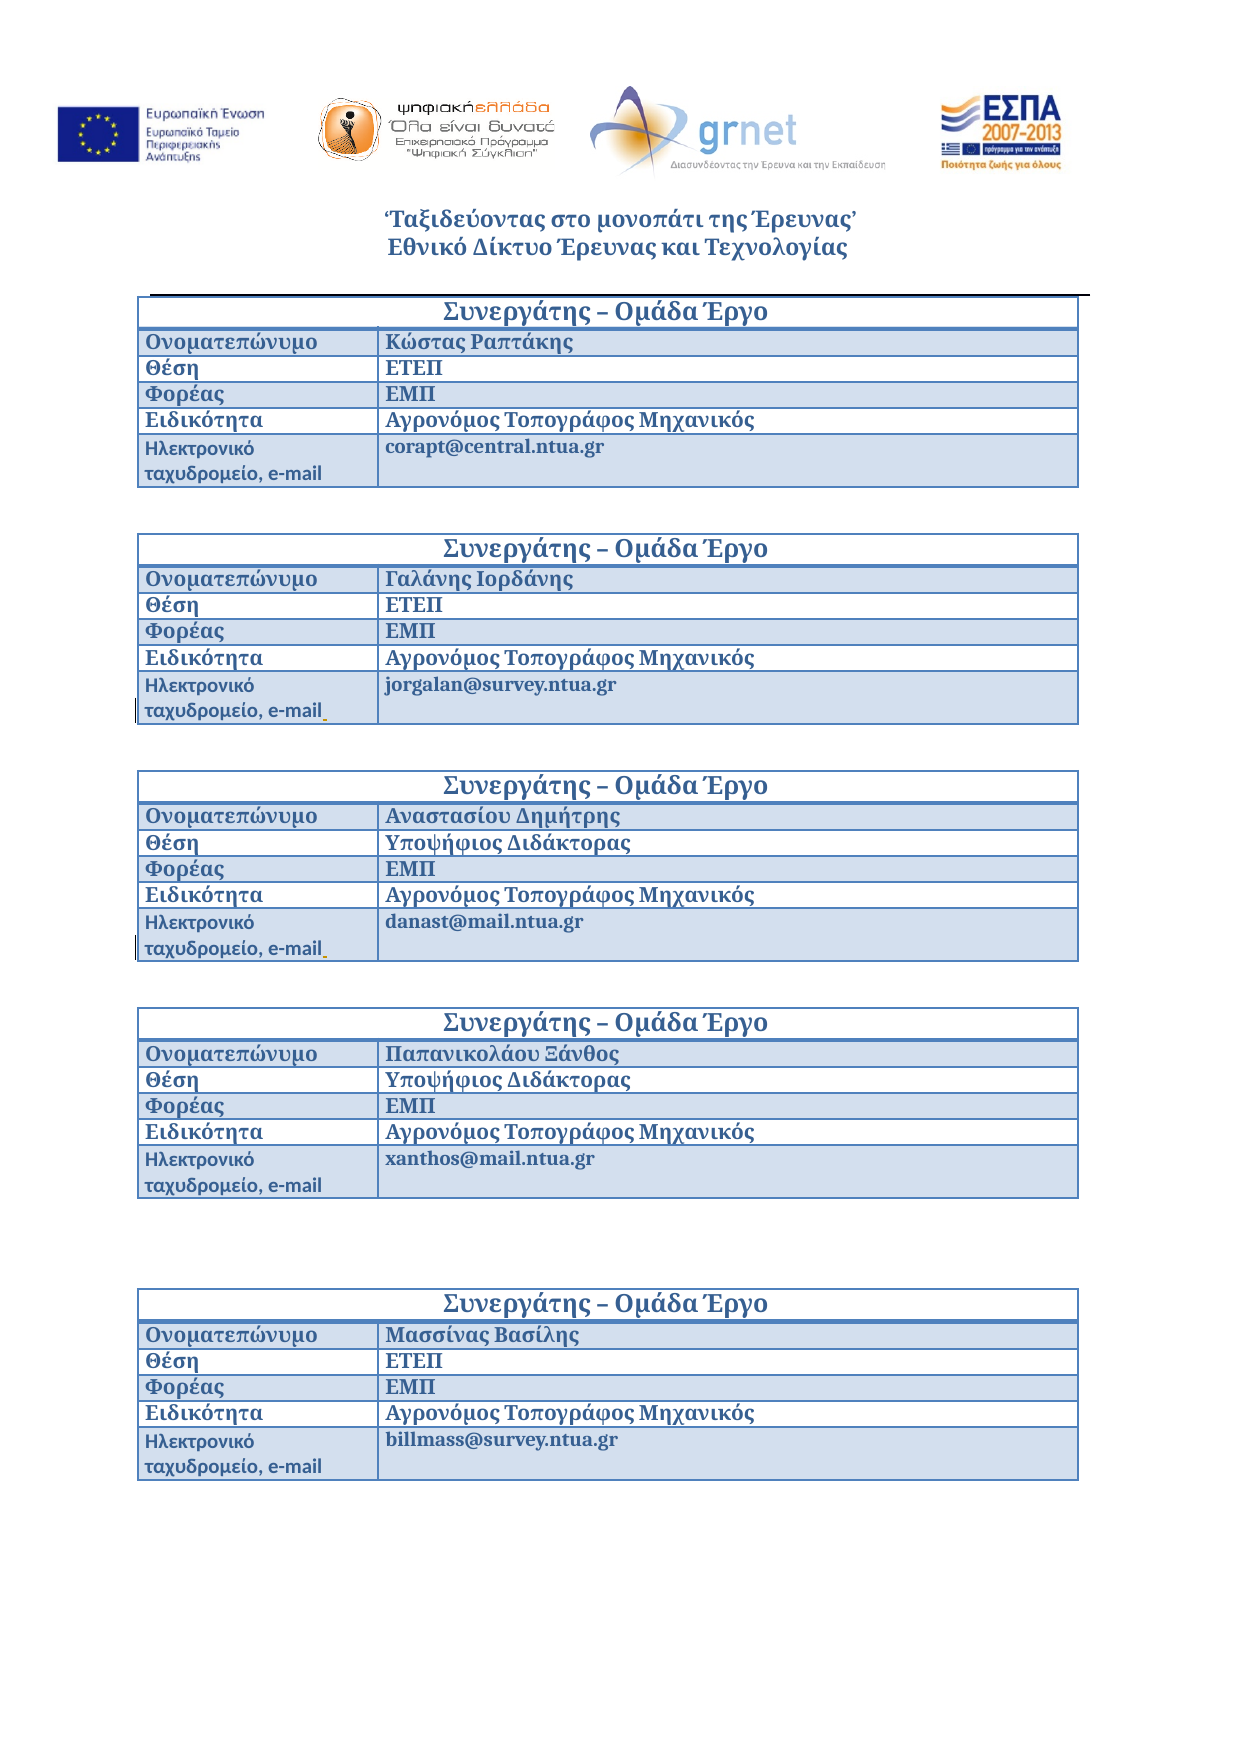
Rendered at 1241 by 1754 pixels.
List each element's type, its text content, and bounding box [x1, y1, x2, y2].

table_cell ΕΜΠ [379, 620, 1077, 644]
picture [929, 86, 1078, 182]
table_cell Αγρονόμος Τοπογράφος Μηχανικός [379, 409, 1077, 433]
table_cell Ειδικότητα [139, 1402, 377, 1426]
table_cell Ηλεκτρονικό ταχυδρομείο, e-mail [139, 909, 377, 960]
table_cell Θέση [139, 1068, 377, 1092]
table_cell Αγρονόμος Τοπογράφος Μηχανικός [379, 1120, 1077, 1144]
table_cell Φορέας [139, 1376, 377, 1400]
table_cell Αγρονόμος Τοπογράφος Μηχανικός [379, 646, 1077, 670]
table_cell Φορέας [139, 383, 377, 407]
table_cell Θέση [139, 594, 377, 618]
table_cell Φορέας [139, 857, 377, 881]
table_cell ΕΜΠ [379, 1094, 1077, 1118]
table_cell Υποψήφιος Διδάκτορας [379, 1068, 1077, 1092]
table_header Συνεργάτης – Ομάδα Έργο [139, 1009, 1077, 1038]
table_cell corapt@central.ntua.gr [379, 435, 1077, 486]
table_cell Θέση [139, 357, 377, 381]
table_cell ΕΤΕΠ [379, 1350, 1077, 1374]
table_cell Ηλεκτρονικό ταχυδρομείο, e-mail [139, 672, 377, 723]
picture [590, 86, 886, 182]
table_cell Ειδικότητα [139, 646, 377, 670]
table_header Συνεργάτης – Ομάδα Έργο [139, 298, 1077, 326]
table_cell danast@mail.ntua.gr [379, 909, 1077, 960]
table_cell Ηλεκτρονικό ταχυδρομείο, e-mail [139, 1428, 377, 1479]
picture [43, 73, 284, 195]
table_header Συνεργάτης – Ομάδα Έργο [139, 772, 1077, 801]
table_cell Φορέας [139, 1094, 377, 1118]
table_cell Αγρονόμος Τοπογράφος Μηχανικός [379, 883, 1077, 907]
table_cell Ονοματεπώνυμο [139, 1042, 377, 1066]
table_cell Ονοματεπώνυμο [139, 1324, 377, 1348]
table_header Συνεργάτης – Ομάδα Έργο [139, 535, 1077, 563]
table_cell Αγρονόμος Τοπογράφος Μηχανικός [379, 1402, 1077, 1426]
table_cell Κώστας Ραπτάκης [379, 331, 1077, 355]
table_cell Ονοματεπώνυμο [139, 805, 377, 829]
table_cell Υποψήφιος Διδάκτορας [379, 831, 1077, 855]
table_cell Γαλάνης Ιορδάνης [379, 568, 1077, 592]
table_cell ΕΜΠ [379, 383, 1077, 407]
table_cell Παπανικολάου Ξάνθος [379, 1042, 1077, 1066]
picture [318, 98, 555, 170]
table_cell billmass@survey.ntua.gr [379, 1428, 1077, 1479]
table_cell ΕΜΠ [379, 857, 1077, 881]
table_cell Ειδικότητα [139, 1120, 377, 1144]
table_cell Μασσίνας Βασίλης [379, 1324, 1077, 1348]
table_cell Ηλεκτρονικό ταχυδρομείο, e-mail [139, 1146, 377, 1197]
table_cell xanthos@mail.ntua.gr [379, 1146, 1077, 1197]
table_cell Ειδικότητα [139, 409, 377, 433]
table_cell Ονοματεπώνυμο [139, 568, 377, 592]
table_cell Αναστασίου Δημήτρης [379, 805, 1077, 829]
table_cell ΕΤΕΠ [379, 594, 1077, 618]
table_cell Φορέας [139, 620, 377, 644]
table_cell Ονοματεπώνυμο [139, 331, 377, 355]
table_cell Θέση [139, 831, 377, 855]
table_cell Ειδικότητα [139, 883, 377, 907]
table_cell Θέση [139, 1350, 377, 1374]
table_cell Ηλεκτρονικό ταχυδρομείο, e-mail [139, 435, 377, 486]
table_cell ΕΜΠ [379, 1376, 1077, 1400]
table_cell jorgalan@survey.ntua.gr [379, 672, 1077, 723]
table_header Συνεργάτης – Ομάδα Έργο [139, 1290, 1077, 1319]
table_cell ΕΤΕΠ [379, 357, 1077, 381]
